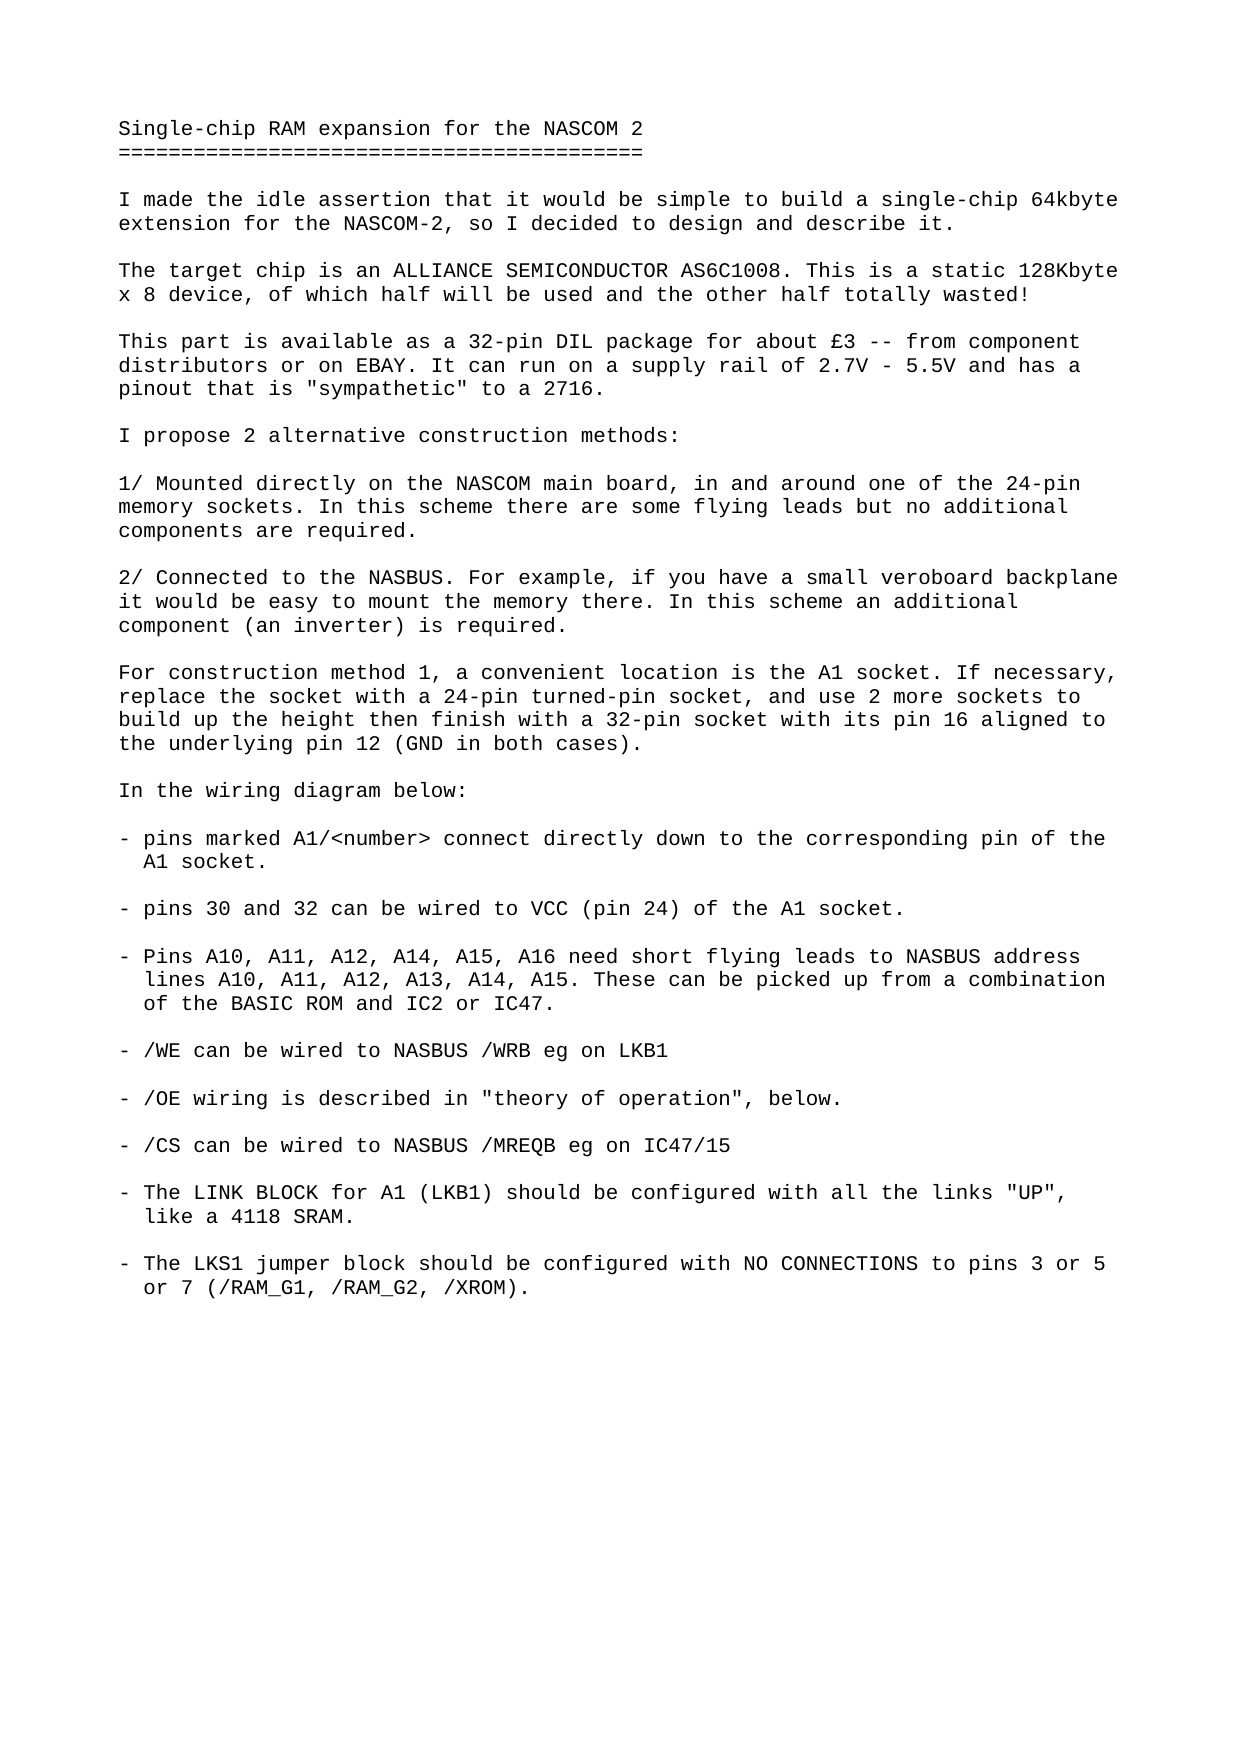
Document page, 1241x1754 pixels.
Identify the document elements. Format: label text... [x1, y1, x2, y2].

text For construction method 1, a convenient location is the A1 socket. If necessary, [118, 662, 1122, 686]
text it would be easy to mount the memory there. In this scheme an additional [118, 591, 1122, 615]
text The target chip is an ALLIANCE SEMICONDUCTOR AS6C1008. This is a static 128Kbyte [118, 260, 1122, 284]
text - The LKS1 jumper block should be configured with NO CONNECTIONS to pins 3 or 5 [118, 1253, 1122, 1277]
text - Pins A10, A11, A12, A14, A15, A16 need short flying leads to NASBUS address [118, 946, 1122, 969]
text replace the socket with a 24-pin turned-pin socket, and use 2 more sockets to [118, 686, 1122, 709]
text the underlying pin 12 (GND in both cases). [118, 733, 1122, 757]
text A1 socket. [118, 851, 1122, 875]
text x 8 device, of which half will be used and the other half totally wasted! [118, 284, 1122, 307]
text like a 4118 SRAM. [118, 1206, 1122, 1229]
text component (an inverter) is required. [118, 615, 1122, 638]
text extension for the NASCOM-2, so I decided to design and describe it. [118, 213, 1122, 236]
text of the BASIC ROM and IC2 or IC47. [118, 993, 1122, 1017]
text - /OE wiring is described in "theory of operation", below. [118, 1088, 1122, 1111]
text - The LINK BLOCK for A1 (LKB1) should be configured with all the links "UP", [118, 1182, 1122, 1206]
text - /WE can be wired to NASBUS /WRB eg on LKB1 [118, 1040, 1122, 1064]
text ========================================== [118, 142, 1122, 165]
text Single-chip RAM expansion for the NASCOM 2 [118, 118, 1122, 142]
text pinout that is "sympathetic" to a 2716. [118, 378, 1122, 402]
text lines A10, A11, A12, A13, A14, A15. These can be picked up from a combination [118, 969, 1122, 993]
text I made the idle assertion that it would be simple to build a single-chip 64kbyte [118, 189, 1122, 213]
text 1/ Mounted directly on the NASCOM main board, in and around one of the 24-pin [118, 473, 1122, 496]
text - /CS can be wired to NASBUS /MREQB eg on IC47/15 [118, 1135, 1122, 1158]
text - pins marked A1/<number> connect directly down to the corresponding pin of the [118, 827, 1122, 851]
text components are required. [118, 520, 1122, 544]
text or 7 (/RAM_G1, /RAM_G2, /XROM). [118, 1277, 1122, 1300]
text distributors or on EBAY. It can run on a supply rail of 2.7V - 5.5V and has a [118, 354, 1122, 378]
text build up the height then finish with a 32-pin socket with its pin 16 aligned to [118, 709, 1122, 733]
text In the wiring diagram below: [118, 780, 1122, 804]
text memory sockets. In this scheme there are some flying leads but no additional [118, 496, 1122, 520]
text 2/ Connected to the NASBUS. For example, if you have a small veroboard backplane [118, 567, 1122, 591]
text I propose 2 alternative construction methods: [118, 426, 1122, 449]
text This part is available as a 32-pin DIL package for about £3 -- from component [118, 331, 1122, 354]
text - pins 30 and 32 can be wired to VCC (pin 24) of the A1 socket. [118, 898, 1122, 922]
